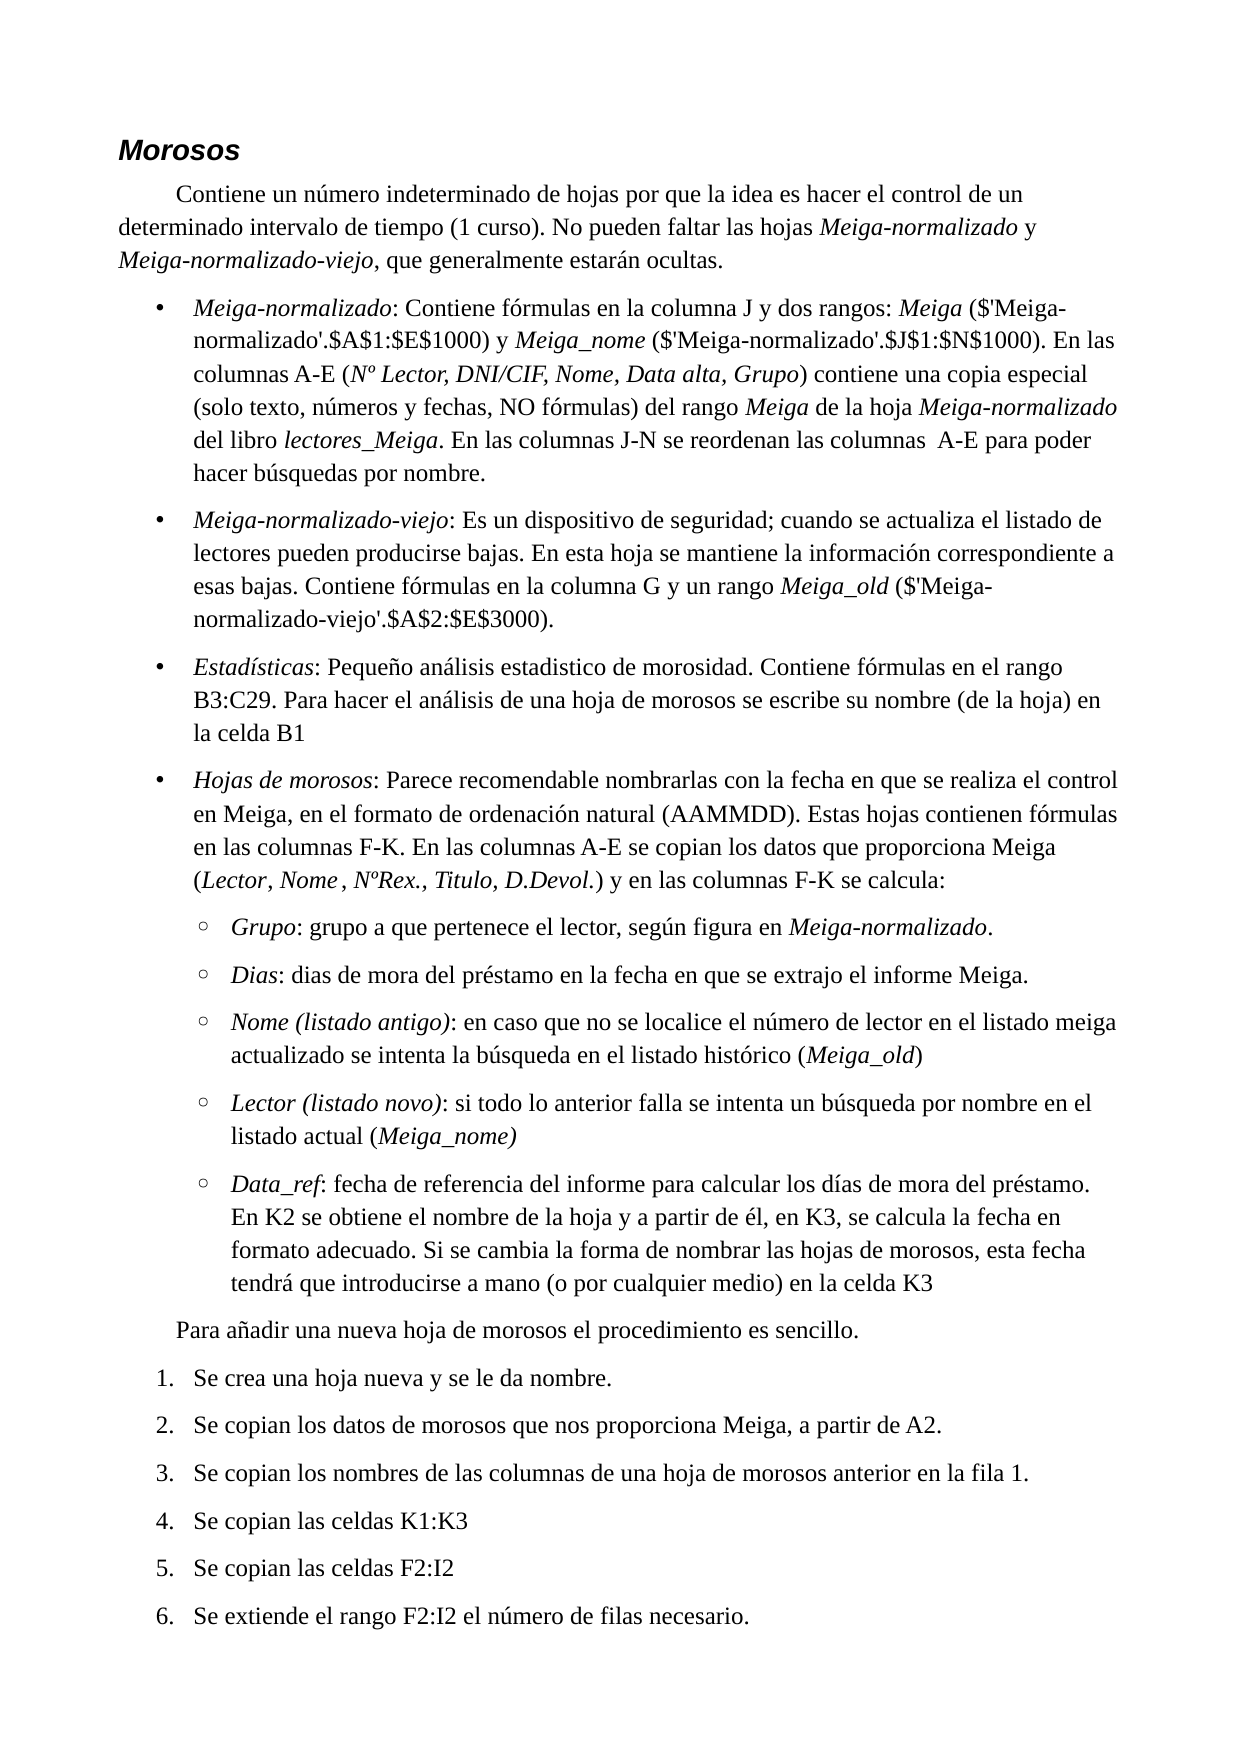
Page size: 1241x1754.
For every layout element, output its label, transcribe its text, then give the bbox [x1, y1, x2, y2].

list Se extiende el rango F2:I2 el número de filas necesario. [156, 1601, 1122, 1630]
list Meiga-normalizado-viejo: Es un dispositivo de seguridad; cuando se actualiza el listado de lectores pueden producirse bajas. En esta hoja se mantiene la información correspondiente a esas bajas. Contiene fórmulas en la columna G y un rango Meiga_old ($'Meiga-normalizado-viejo'.$A$2:$E$3000). [156, 505, 1122, 633]
text Para añadir una nueva hoja de morosos el procedimiento es sencillo. [118, 1315, 1122, 1344]
list Estadísticas: Pequeño análisis estadistico de morosidad. Contiene fórmulas en el rango B3:C29. Para hacer el análisis de una hoja de morosos se escribe su nombre (de la hoja) en la celda B1 [156, 652, 1122, 747]
list Se copian las celdas F2:I2 [156, 1553, 1122, 1582]
list Lector (listado novo): si todo lo anterior falla se intenta un búsqueda por nombre en el listado actual (Meiga_nome) [193, 1088, 1122, 1150]
list Meiga-normalizado: Contiene fórmulas en la columna J y dos rangos: Meiga ($'Meiga-normalizado'.$A$1:$E$1000) y Meiga_nome ($'Meiga-normalizado'.$J$1:$N$1000). En las columnas A-E (Nº Lector, DNI/CIF, Nome, Data alta, Grupo) contiene una copia especial (solo texto, números y fechas, NO fórmulas) del rango Meiga de la hoja Meiga-normalizado del libro lectores_Meiga. En las columnas J-N se reordenan las columnas A-E para poder hacer búsquedas por nombre. [156, 293, 1122, 486]
list Grupo: grupo a que pertenece el lector, según figura en Meiga-normalizado. [193, 912, 1122, 941]
list Nome (listado antigo): en caso que no se localice el número de lector en el listado meiga actualizado se intenta la búsqueda en el listado histórico (Meiga_old) [193, 1007, 1122, 1069]
list Se copian las celdas K1:K3 [156, 1506, 1122, 1534]
text Contiene un número indeterminado de hojas por que la idea es hacer el control de un determinado intervalo de tiempo (1 curso). No pueden faltar las hojas Meiga-normalizado y Meiga-normalizado-viejo, que generalmente estarán ocultas. [118, 179, 1122, 274]
list Se copian los datos de morosos que nos proporciona Meiga, a partir de A2. [156, 1411, 1122, 1439]
list Data_ref: fecha de referencia del informe para calcular los días de mora del préstamo. En K2 se obtiene el nombre de la hoja y a partir de él, en K3, se calcula la fecha en formato adecuado. Si se cambia la forma de nombrar las hojas de morosos, esta fecha tendrá que introducirse a mano (o por cualquier medio) en la celda K3 [193, 1169, 1122, 1297]
list Hojas de morosos: Parece recomendable nombrarlas con la fecha en que se realiza el control en Meiga, en el formato de ordenación natural (AAMMDD). Estas hojas contienen fórmulas en las columnas F-K. En las columnas A-E se copian los datos que proporciona Meiga (Lector , Nome , NºRex., Titulo, D.Devol.) y en las columnas F-K se calcula: [156, 766, 1122, 893]
list Se copian los nombres de las columnas de una hoja de morosos anterior en la fila 1. [156, 1458, 1122, 1487]
list Se crea una hoja nueva y se le da nombre. [156, 1363, 1122, 1392]
list Dias: dias de mora del préstamo en la fecha en que se extrajo el informe Meiga. [193, 960, 1122, 989]
subtitle Morosos [118, 133, 1122, 166]
